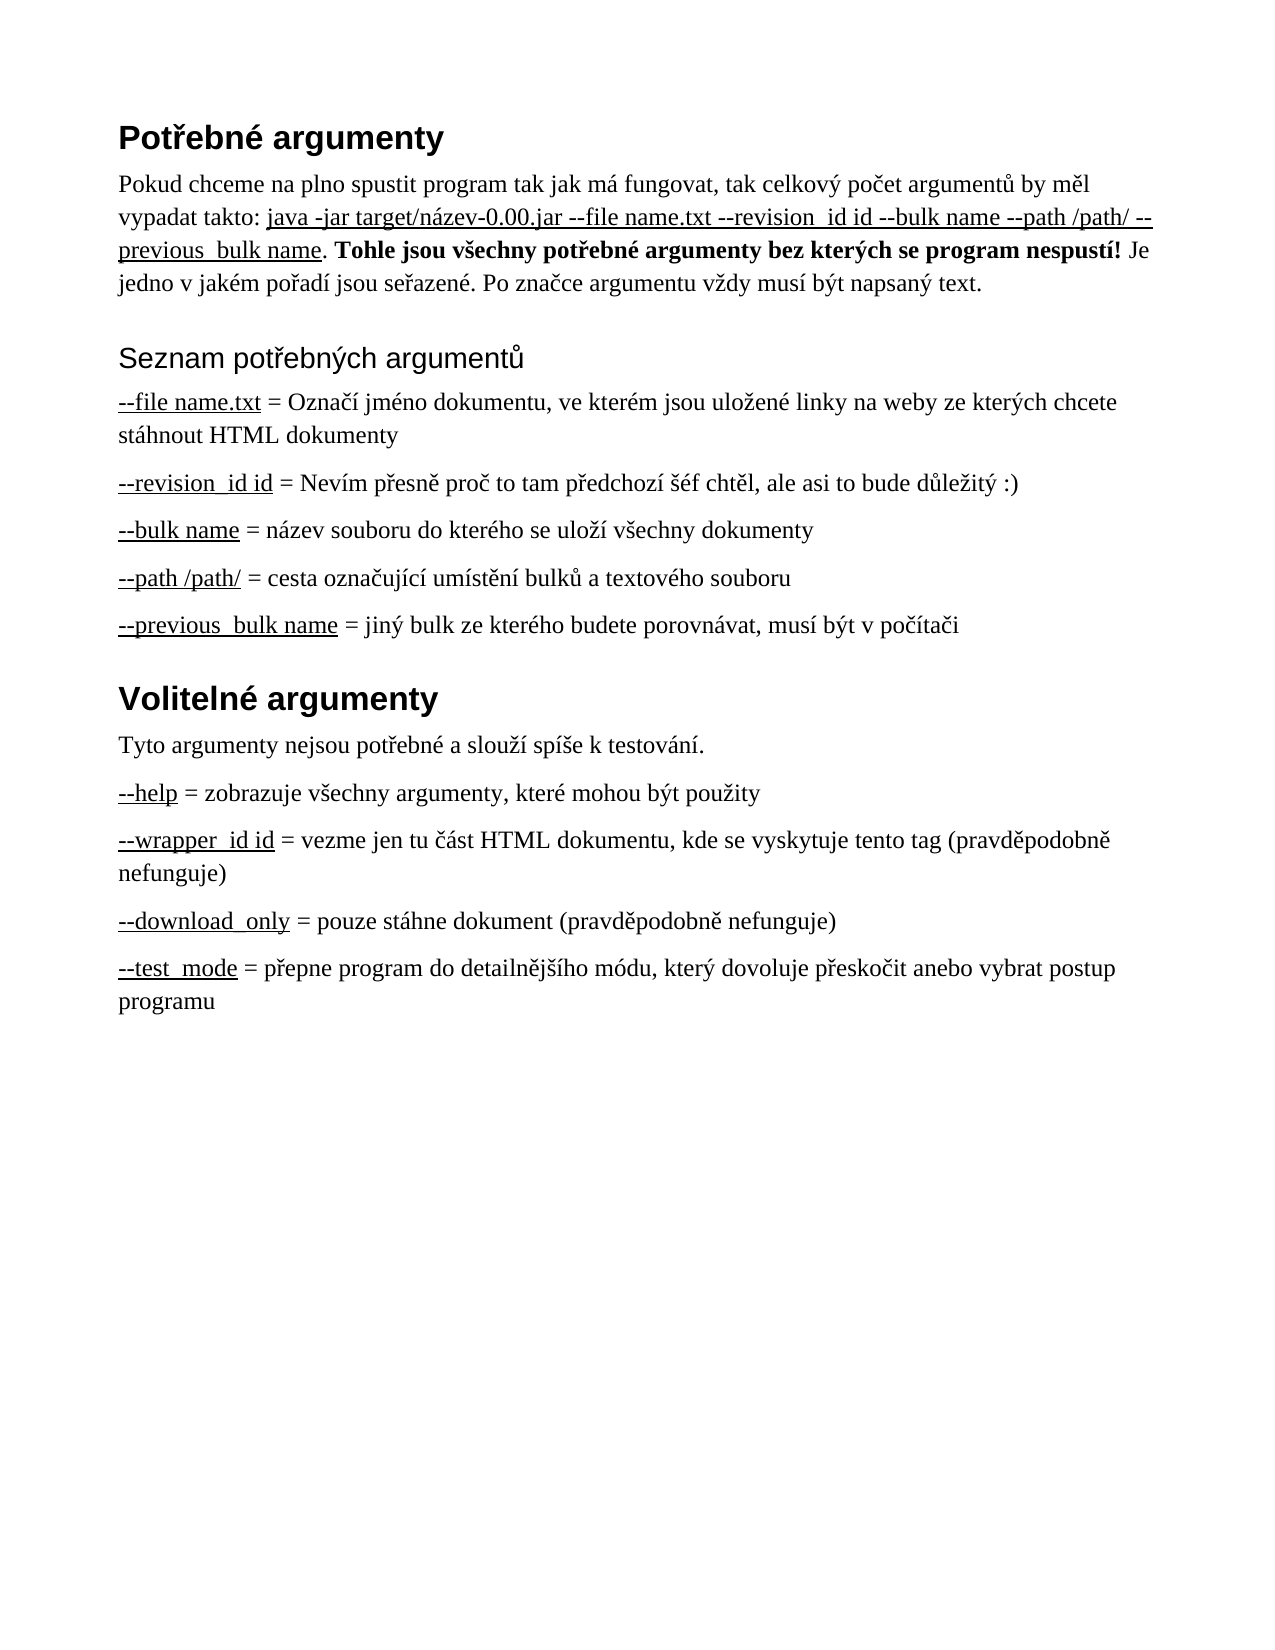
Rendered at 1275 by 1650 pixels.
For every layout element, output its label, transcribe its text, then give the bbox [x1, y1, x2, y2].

text --bulk name = název souboru do kterého se uloží všechny dokumenty [118, 515, 1157, 544]
text --wrapper_id id = vezme jen tu část HTML dokumentu, kde se vyskytuje tento tag (pravděpodobně nefunguje) [118, 825, 1157, 887]
subtitle Seznam potřebných argumentů [118, 341, 1157, 374]
text --path /path/ = cesta označující umístění bulků a textového souboru [118, 563, 1157, 592]
text Pokud chceme na plno spustit program tak jak má fungovat, tak celkový počet argumentů by měl vypadat takto: java -jar target/název-0.00.jar --file name.txt --revision_id id --bulk name --path /path/ --previous_bulk name. Tohle jsou všechny potřebné argumenty bez kterých se program nespustí! Je jedno v jakém pořadí jsou seřazené. Po značce argumentu vždy musí být napsaný text. [118, 169, 1157, 297]
text --file name.txt = Označí jméno dokumentu, ve kterém jsou uložené linky na weby ze kterých chcete stáhnout HTML dokumenty [118, 387, 1157, 449]
text --test_mode = přepne program do detailnějšího módu, který dovoluje přeskočit anebo vybrat postup programu [118, 953, 1157, 1015]
text --help = zobrazuje všechny argumenty, které mohou být použity [118, 778, 1157, 806]
text Tyto argumenty nejsou potřebné a slouží spíše k testování. [118, 730, 1157, 759]
subtitle Volitelné argumenty [118, 679, 1157, 717]
text --download_only = pouze stáhne dokument (pravděpodobně nefunguje) [118, 906, 1157, 934]
subtitle Potřebné argumenty [118, 118, 1157, 157]
text --previous_bulk name = jiný bulk ze kterého budete porovnávat, musí být v počítači [118, 610, 1157, 639]
text --revision_id id = Nevím přesně proč to tam předchozí šéf chtěl, ale asi to bude důležitý :) [118, 468, 1157, 496]
